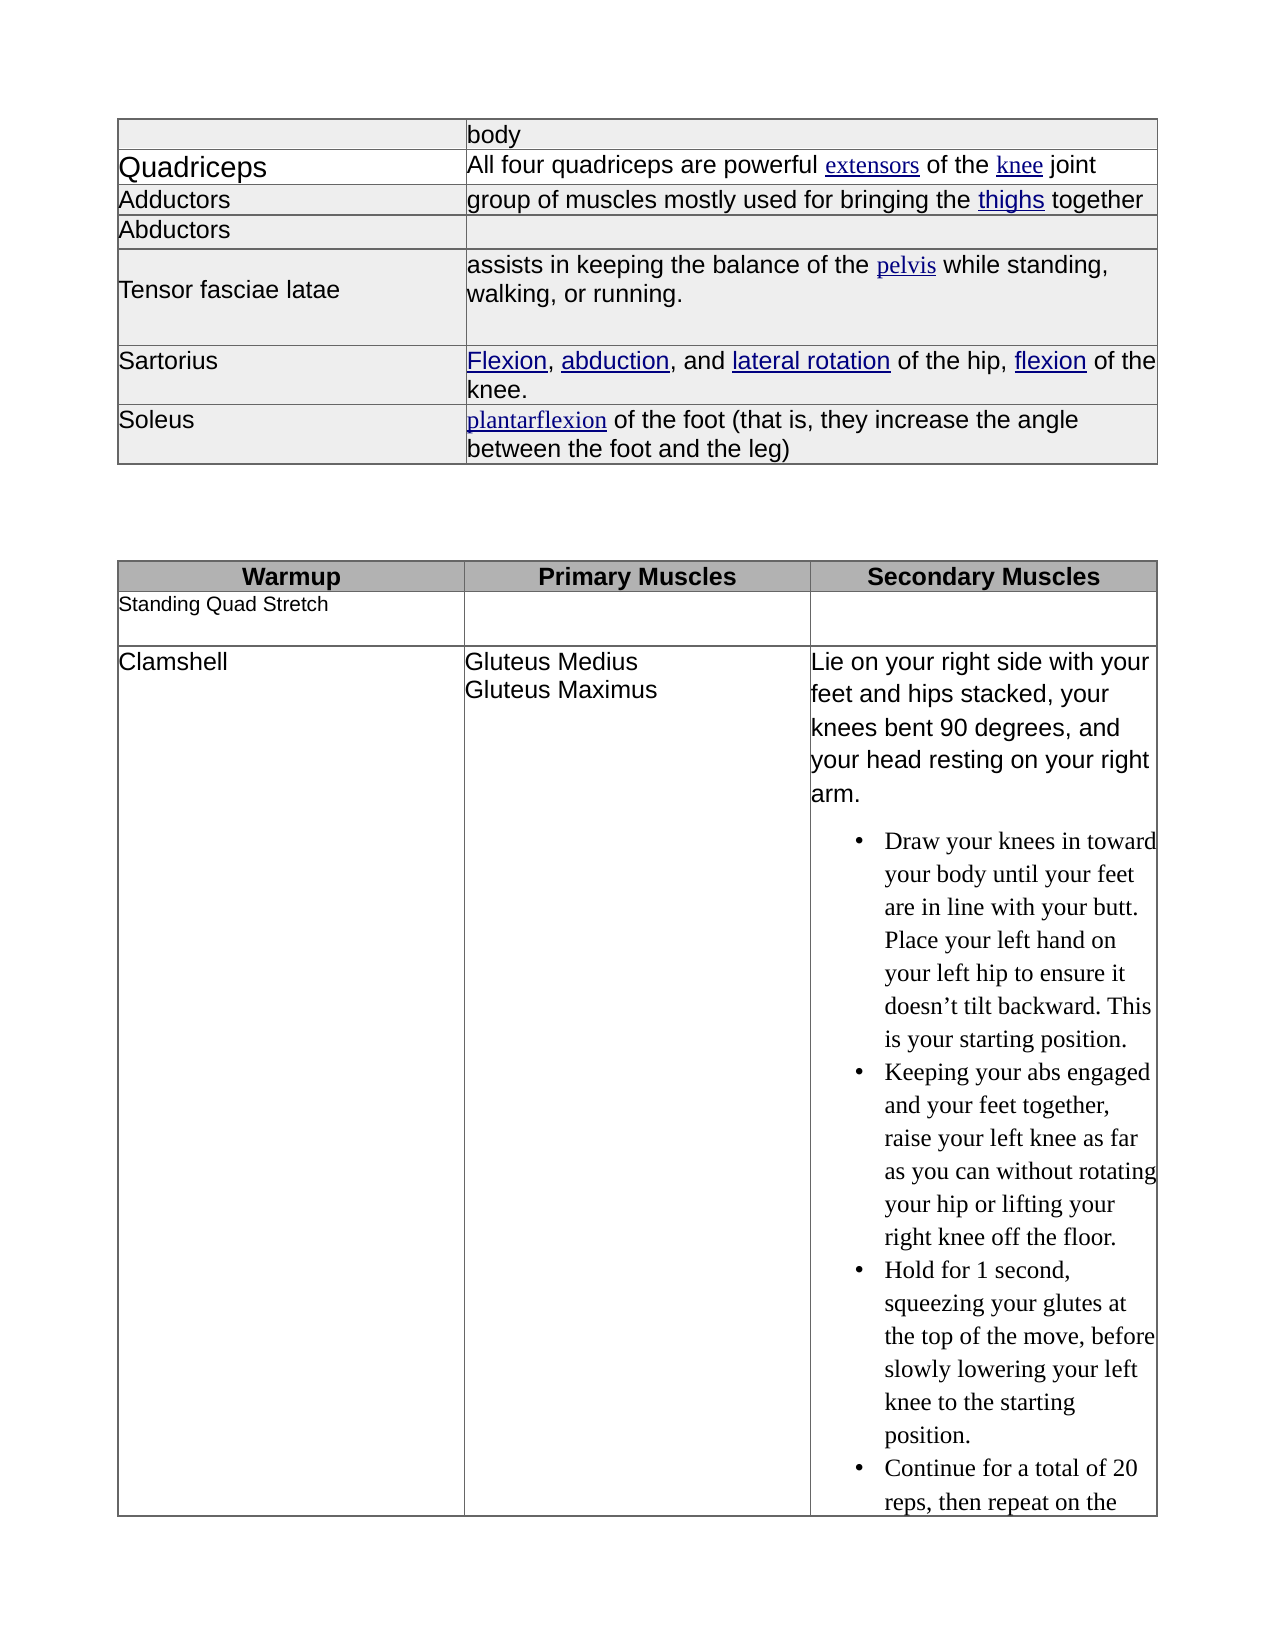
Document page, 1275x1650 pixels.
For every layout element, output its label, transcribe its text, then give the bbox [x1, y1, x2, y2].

table_header Warmup [119, 562, 464, 591]
table_header Secondary Muscles [811, 562, 1156, 591]
table_cell Adductors [119, 185, 466, 214]
table_cell [467, 216, 1157, 248]
table_cell body [467, 120, 1157, 148]
table_cell Gluteus Medius Gluteus Maximus [465, 647, 810, 1515]
table_cell [119, 120, 466, 148]
table_cell All four quadriceps are powerful extensors of the knee joint [467, 150, 1157, 183]
table_cell plantarflexion of the foot (that is, they increase the angle between the foot and the leg) [467, 405, 1157, 463]
table_cell Standing Quad Stretch [119, 592, 464, 645]
table_cell [465, 592, 810, 645]
table_cell Soleus [119, 405, 466, 463]
table_cell [811, 592, 1156, 645]
table_cell assists in keeping the balance of the pelvis while standing, walking, or running. [467, 250, 1157, 345]
table_cell Clamshell [119, 647, 464, 1515]
table_cell Sartorius [119, 346, 466, 404]
table_cell Lie on your right side with your feet and hips stacked, your knees bent 90 degrees, and your head resting on your right arm. Draw your knees in toward your body until your feet are in line with your butt. Place your left hand on your left hip to ensure it doesn’t tilt backward. This is your starting position. Keeping your abs engaged and your feet together, raise your left knee as far as you can without rotating your hip or lifting your right knee off the floor. Hold for 1 second, squeezing your glutes at the top of the move, before slowly lowering your left knee to the starting position. Continue for a total of 20 reps, then repeat on the [811, 647, 1156, 1515]
table_header Primary Muscles [465, 562, 810, 591]
table_cell Abductors [119, 216, 466, 248]
table_cell Flexion, abduction, and lateral rotation of the hip, flexion of the knee. [467, 346, 1157, 404]
table_cell group of muscles mostly used for bringing the thighs together [467, 185, 1157, 214]
table_cell Tensor fasciae latae [119, 250, 466, 345]
table_cell Quadriceps [119, 150, 466, 183]
